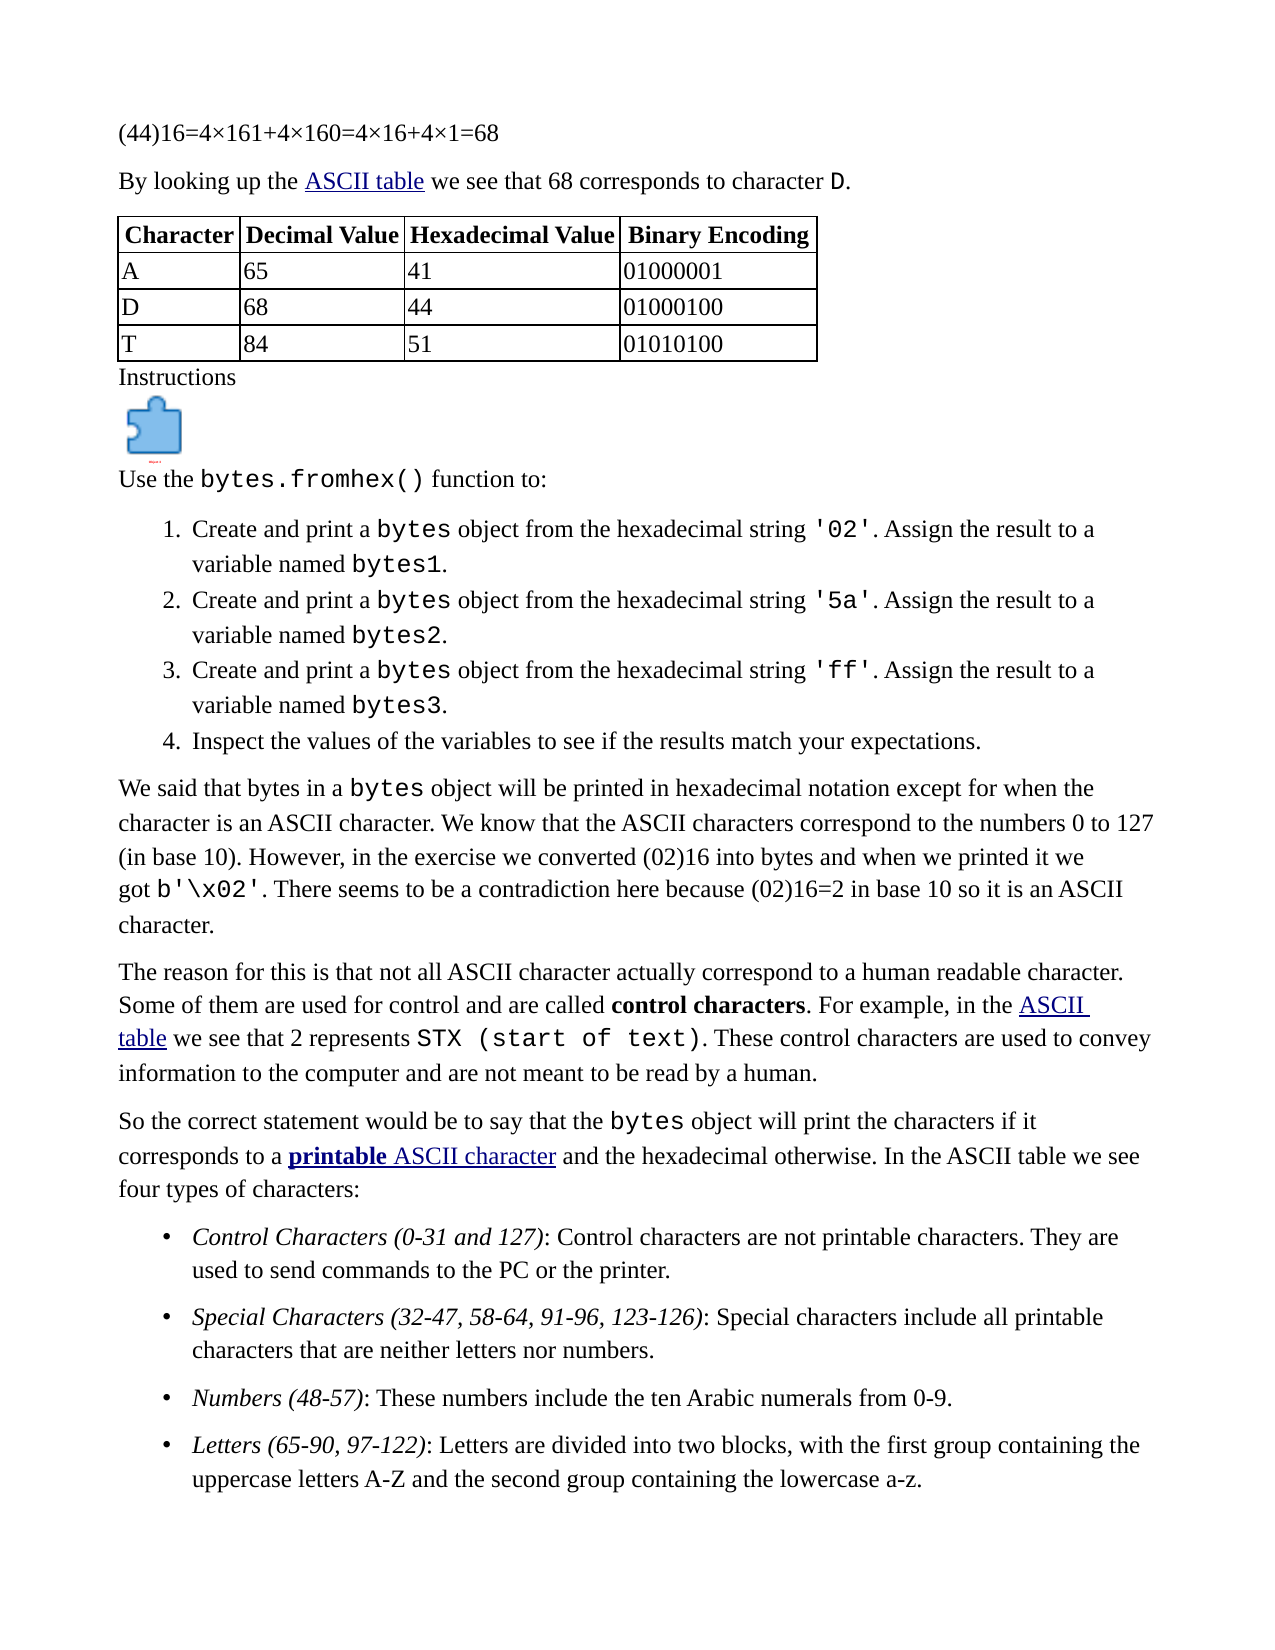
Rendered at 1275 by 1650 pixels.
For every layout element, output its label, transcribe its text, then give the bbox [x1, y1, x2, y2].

table_cell T [119, 326, 239, 360]
text Use the bytes.fromhex() function to: [118, 464, 1157, 495]
table_cell 44 [405, 290, 619, 324]
list Create and print a bytes object from the hexadecimal string '5a'. Assign the result to a variable named bytes2. [162, 585, 1157, 651]
table_header Character [119, 217, 239, 252]
list Letters (65-90, 97-122): Letters are divided into two blocks, with the first group containing the uppercase letters A-Z and the second group containing the lowercase a-z. [162, 1431, 1157, 1492]
list Special Characters (32-47, 58-64, 91-96, 123-126): Special characters include all printable characters that are neither letters nor numbers. [162, 1302, 1157, 1364]
table_header Decimal Value [241, 217, 404, 252]
table_cell 01000100 [621, 290, 816, 324]
text (44)16=4×161+4×160=4×16+4×1=68 [118, 118, 1157, 147]
text We said that bytes in a bytes object will be printed in hexadecimal notation except for when the character is an ASCII character. We know that the ASCII characters correspond to the numbers 0 to 127 (in base 10). However, in the exercise we converted (02)16 into bytes and when we printed it we got b'\x02'. There seems to be a contradiction here because (02)16=2 in base 10 so it is an ASCII character. [118, 773, 1157, 938]
table_header Hexadecimal Value [405, 217, 619, 252]
list Create and print a bytes object from the hexadecimal string '02'. Assign the result to a variable named bytes1. [162, 514, 1157, 580]
list Inspect the values of the variables to see if the results match your expectations. [162, 726, 1157, 754]
table_cell 84 [241, 326, 404, 360]
table_cell 01010100 [621, 326, 816, 360]
text So the correct statement would be to say that the bytes object will print the characters if it corresponds to a printable ASCII character and the hexadecimal otherwise. In the ASCII table we see four types of characters: [118, 1106, 1157, 1203]
table_cell A [119, 253, 239, 288]
table_header Binary Encoding [621, 217, 816, 252]
table_cell 65 [241, 253, 404, 288]
list Control Characters (0-31 and 127): Control characters are not printable characters. They are used to send commands to the PC or the printer. [162, 1222, 1157, 1283]
list Create and print a bytes object from the hexadecimal string 'ff'. Assign the result to a variable named bytes3. [162, 655, 1157, 721]
text By looking up the ASCII table we see that 68 corresponds to character D. [118, 166, 1157, 197]
text The reason for this is that not all ASCII character actually correspond to a human readable character. Some of them are used for control and are called control characters. For example, in the ASCII table we see that 2 represents STX (start of text). These control characters are used to convey information to the computer and are not meant to be read by a human. [118, 957, 1157, 1087]
table_cell 51 [405, 326, 619, 360]
text Instructions [118, 362, 1157, 391]
table_cell 68 [241, 290, 404, 324]
table_cell D [119, 290, 239, 324]
table_cell 41 [405, 253, 619, 288]
table_cell 01000001 [621, 253, 816, 288]
list Numbers (48-57): These numbers include the ten Arabic numerals from 0-9. [162, 1383, 1157, 1412]
